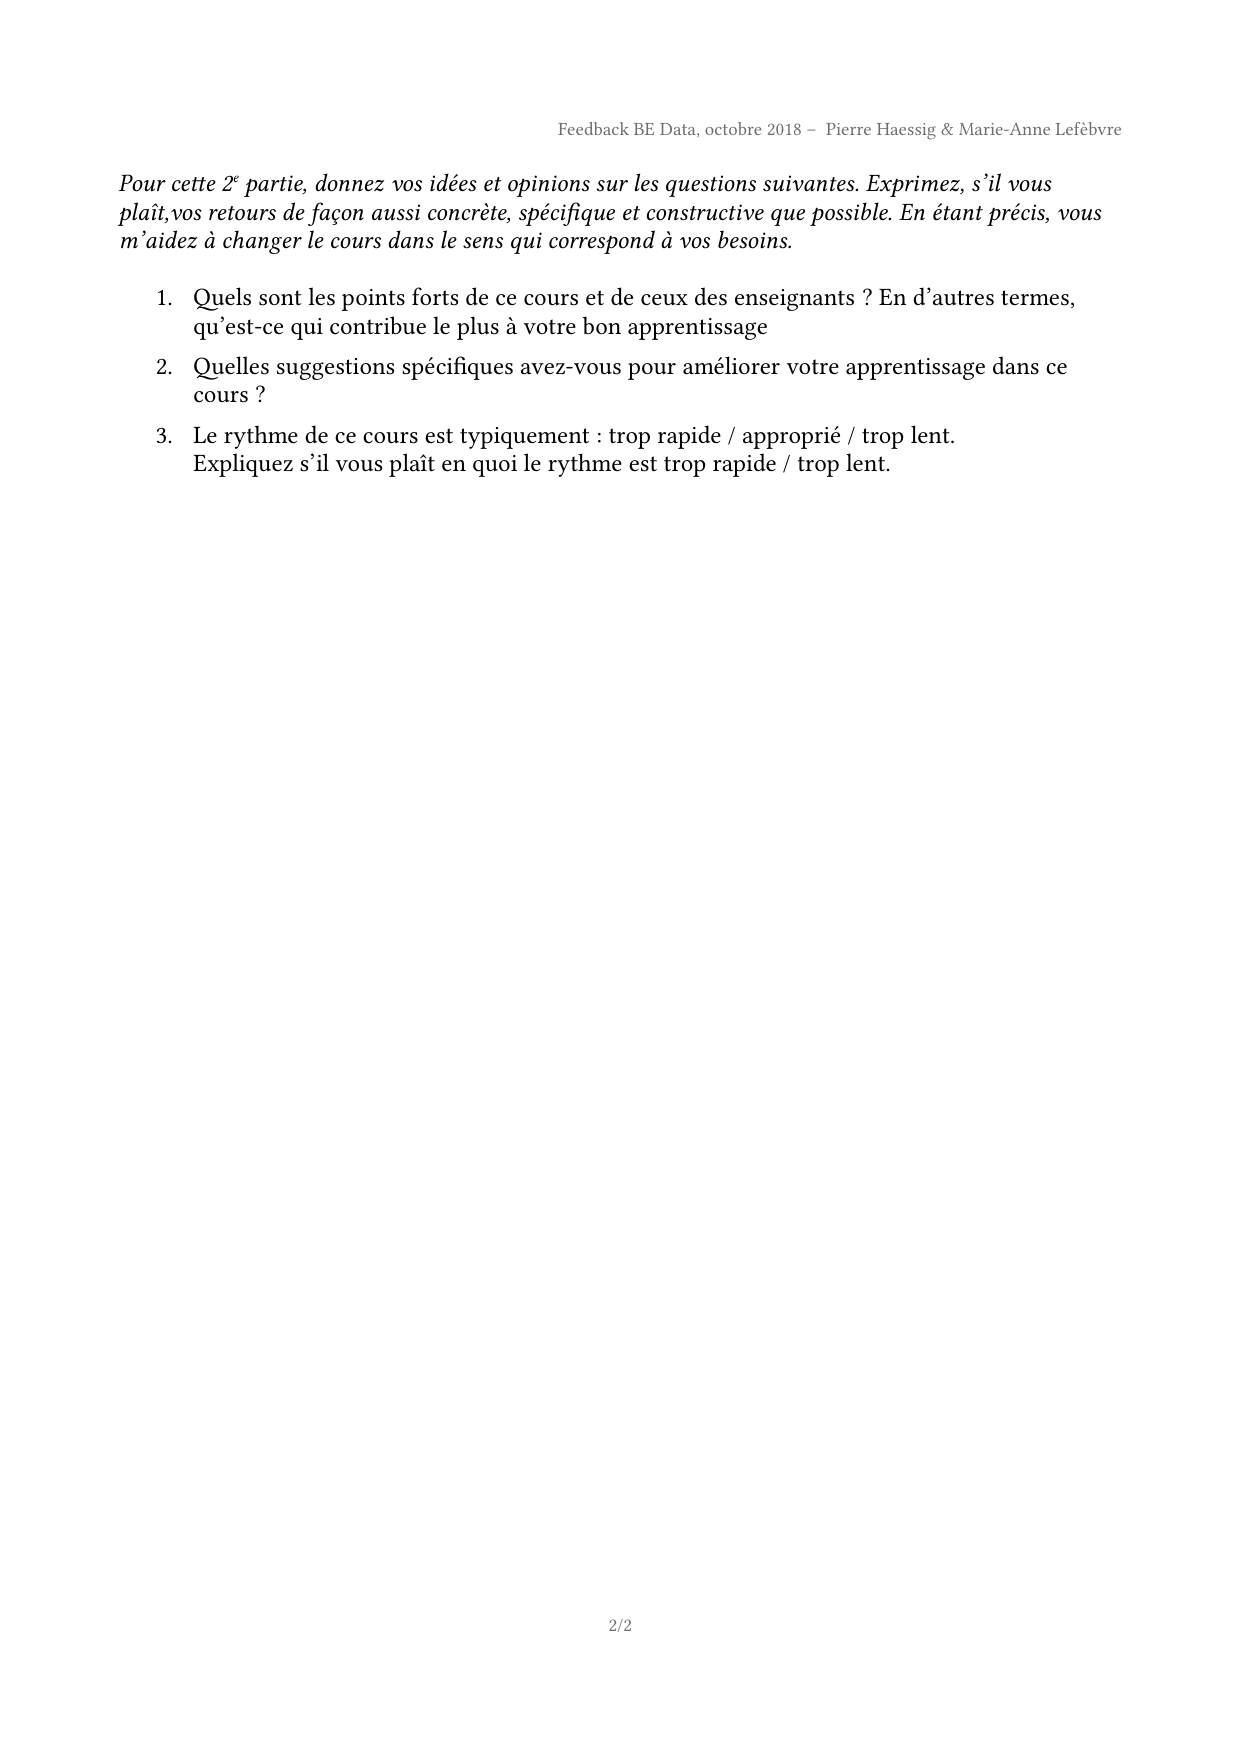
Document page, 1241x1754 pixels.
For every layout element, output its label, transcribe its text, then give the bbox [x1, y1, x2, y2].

list Quelles suggestions spécifiques avez-vous pour améliorer votre apprentissage dans ce cours ? [156, 352, 1122, 409]
list Quels sont les points forts de ce cours et de ceux des enseignants ? En d’autres termes, qu’est-ce qui contribue le plus à votre bon apprentissage [156, 283, 1122, 340]
list Le rythme de ce cours est typiquement : trop rapide / approprié / trop lent. Expliquez s’il vous plaît en quoi le rythme est trop rapide / trop lent. [156, 421, 1122, 478]
text Pour cette 2e partie, donnez vos idées et opinions sur les questions suivantes. Exprimez, s’il vous plaît,vos retours de façon aussi concrète, spécifique et constructive que possible. En étant précis, vous m’aidez à changer le cours dans le sens qui correspond à vos besoins. [118, 169, 1122, 254]
